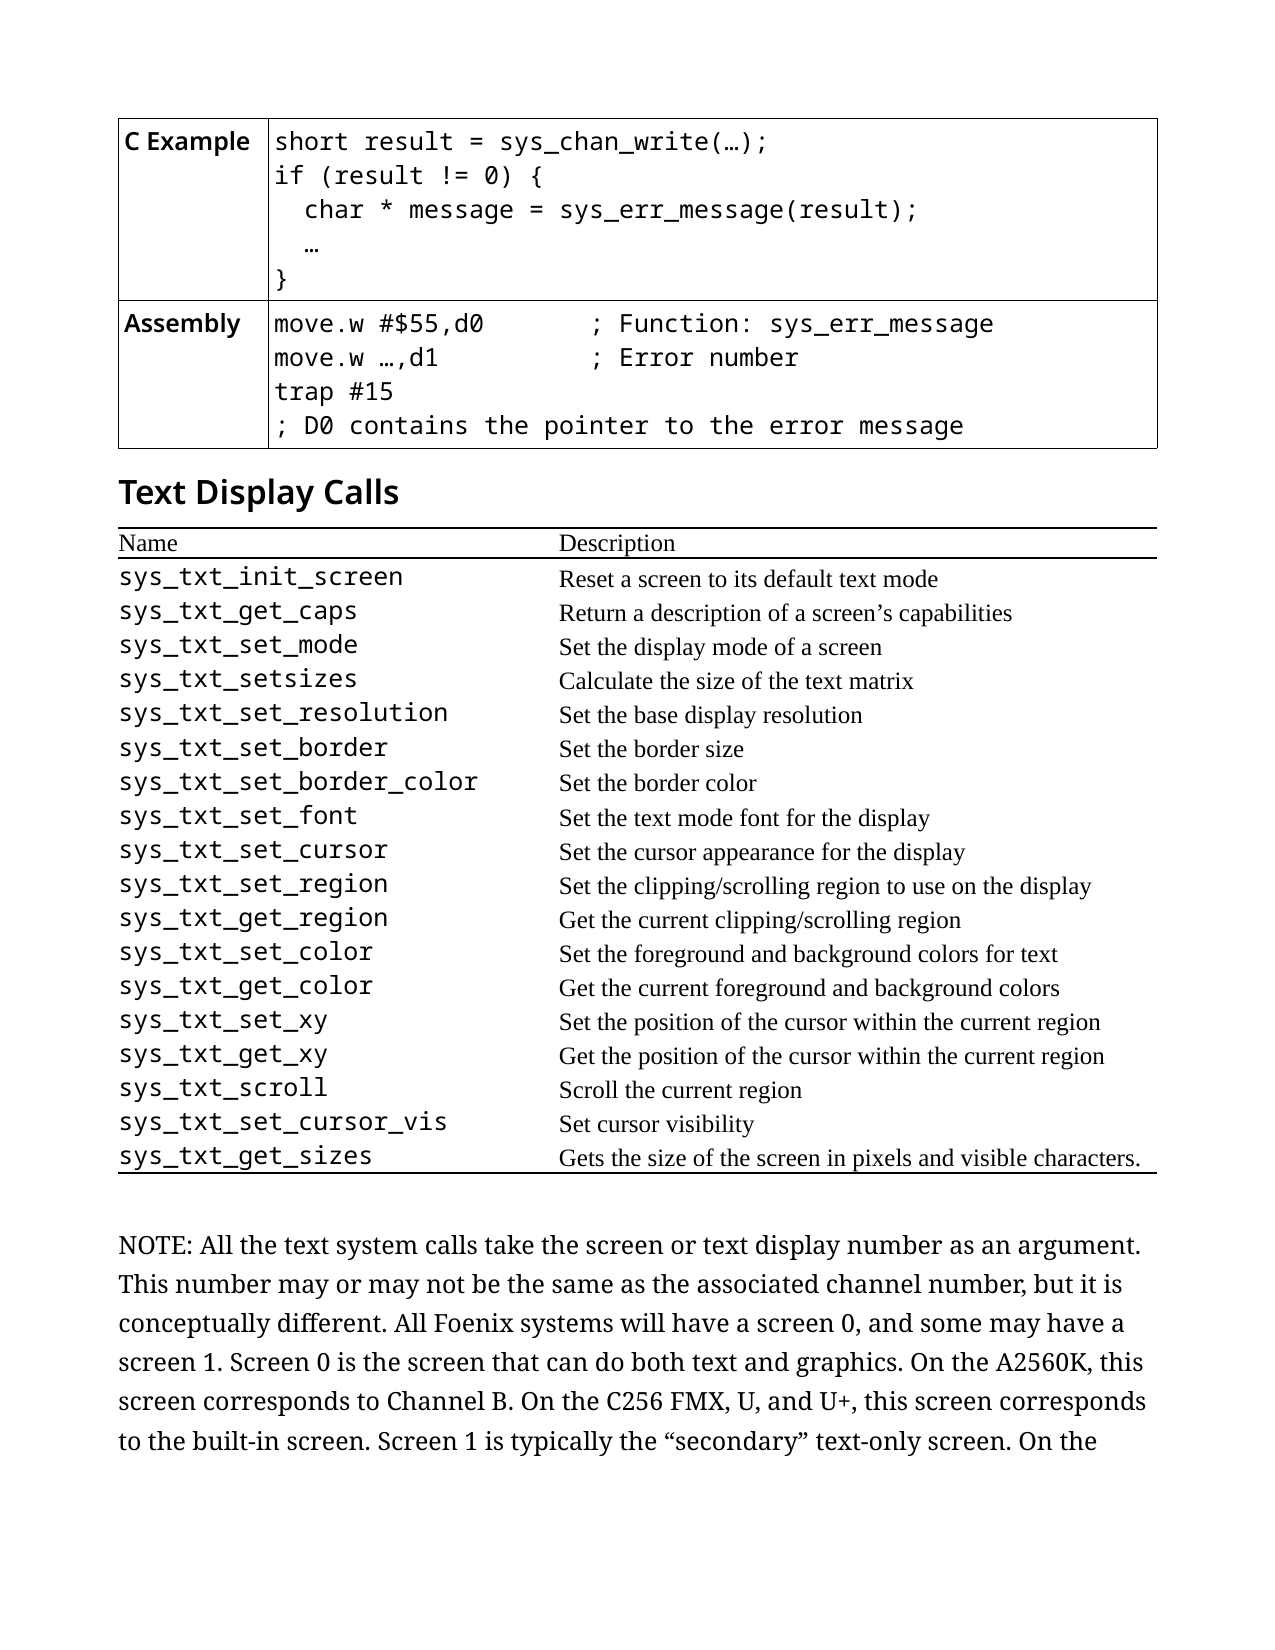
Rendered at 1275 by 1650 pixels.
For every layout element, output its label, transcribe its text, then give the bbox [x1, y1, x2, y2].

table_cell Set the position of the cursor within the current region [559, 1002, 1157, 1036]
table_cell sys_txt_get_xy [118, 1036, 559, 1070]
table_cell sys_txt_set_cursor [118, 831, 559, 865]
table_cell Calculate the size of the text matrix [559, 661, 1157, 695]
table_cell sys_txt_set_resolution [118, 695, 559, 729]
table_cell Gets the size of the screen in pixels and visible characters. [559, 1138, 1157, 1172]
table_cell Set cursor visibility [559, 1104, 1157, 1138]
table_cell Set the display mode of a screen [559, 627, 1157, 661]
table_cell sys_txt_set_border [118, 729, 559, 763]
table_cell sys_txt_set_region [118, 865, 559, 899]
table_cell Reset a screen to its default text mode [559, 559, 1157, 593]
table_cell Set the clipping/scrolling region to use on the display [559, 865, 1157, 899]
table_cell Get the current clipping/scrolling region [559, 900, 1157, 933]
table_cell sys_txt_set_mode [118, 627, 559, 661]
table_cell sys_txt_set_color [118, 934, 559, 968]
table_cell Set the foreground and background colors for text [559, 934, 1157, 968]
table_cell sys_txt_init_screen [118, 559, 559, 593]
table_cell Scroll the current region [559, 1070, 1157, 1104]
table_cell Set the text mode font for the display [559, 797, 1157, 831]
table_cell Assembly [119, 301, 268, 448]
table_cell sys_txt_get_color [118, 968, 559, 1002]
table_cell sys_txt_get_sizes [118, 1138, 559, 1172]
table_cell Set the border color [559, 763, 1157, 797]
table_cell sys_txt_setsizes [118, 661, 559, 695]
table_cell sys_txt_get_region [118, 900, 559, 933]
table_cell Get the current foreground and background colors [559, 968, 1157, 1002]
table_header Name [118, 529, 559, 557]
table_cell Set the border size [559, 729, 1157, 763]
table_cell Get the position of the cursor within the current region [559, 1036, 1157, 1070]
table_cell sys_txt_set_cursor_vis [118, 1104, 559, 1138]
table_cell short result = sys_chan_write(…); if (result != 0) { char * message = sys_err_message(result); … } [269, 119, 1157, 300]
table_cell Return a description of a screen’s capabilities [559, 593, 1157, 627]
table_header Description [559, 529, 1157, 557]
subtitle Text Display Calls [118, 469, 1157, 514]
table_cell move.w #$55,d0 ; Function: sys_err_message move.w …,d1 ; Error number trap #15 ; D0 contains the pointer to the error message [269, 301, 1157, 448]
table_cell Set the cursor appearance for the display [559, 831, 1157, 865]
table_cell sys_txt_set_border_color [118, 763, 559, 797]
table_cell sys_txt_set_font [118, 797, 559, 831]
table_cell Set the base display resolution [559, 695, 1157, 729]
table_cell sys_txt_scroll [118, 1070, 559, 1104]
table_cell C Example [119, 119, 268, 300]
text NOTE: All the text system calls take the screen or text display number as an argument. This number may or may not be the same as the associated channel number, but it is conceptually different. All Foenix systems will have a screen 0, and some may have a screen 1. Screen 0 is the screen that can do both text and graphics. On the A2560K, this screen corresponds to Channel B. On the C256 FMX, U, and U+, this screen corresponds to the built-in screen. Screen 1 is typically the “secondary” text-only screen. On the [118, 1227, 1157, 1457]
table_cell sys_txt_set_xy [118, 1002, 559, 1036]
table_cell sys_txt_get_caps [118, 593, 559, 627]
